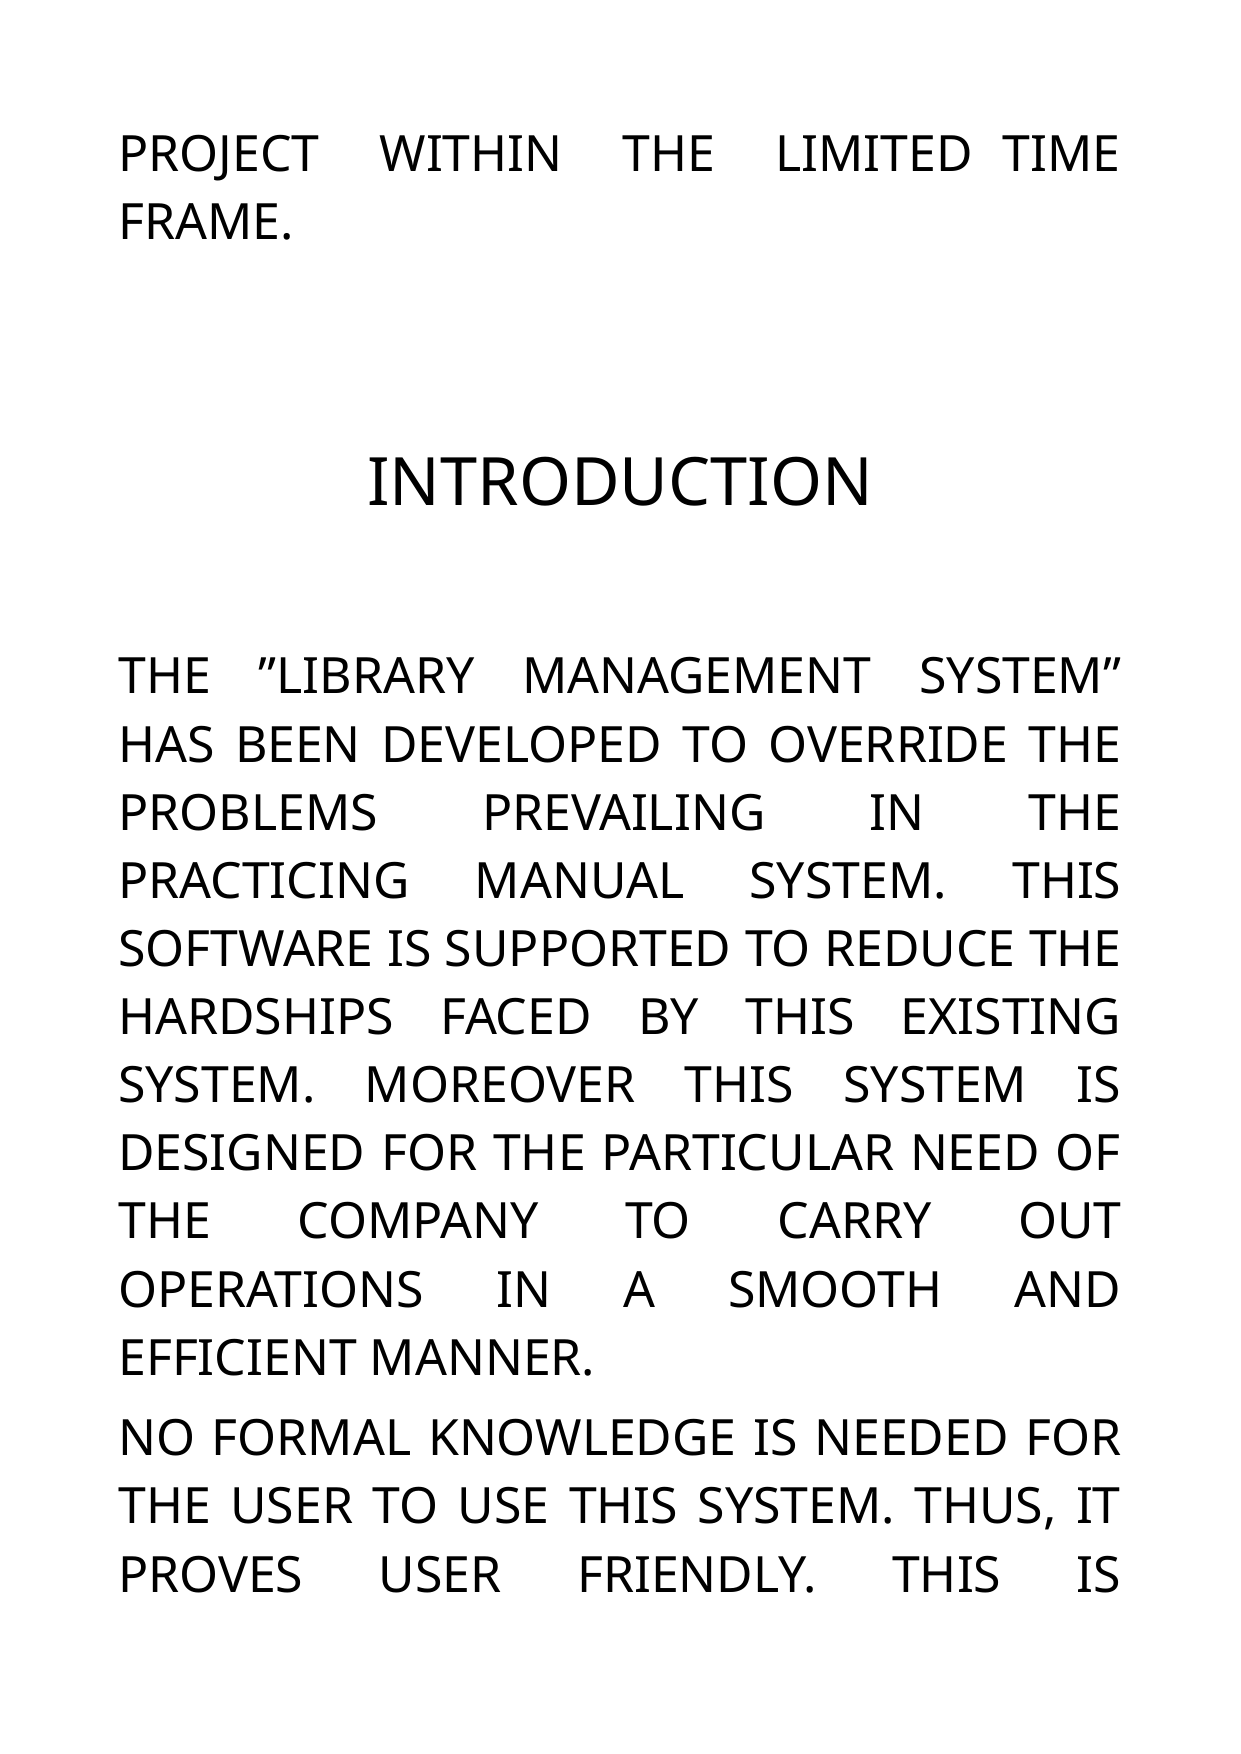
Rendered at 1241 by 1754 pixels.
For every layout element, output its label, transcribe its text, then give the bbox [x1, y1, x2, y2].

text NO FORMAL KNOWLEDGE IS NEEDED FOR THE USER TO USE THIS SYSTEM. THUS, IT PROVES USER FRIENDLY. THIS IS [118, 1402, 1122, 1607]
text INTRODUCTION [118, 434, 1122, 524]
text PROJECT WITHIN THE LIMITED TIME FRAME. [118, 118, 1122, 254]
text THE ”LIBRARY MANAGEMENT SYSTEM” HAS BEEN DEVELOPED TO OVERRIDE THE PROBLEMS PREVAILING IN THE PRACTICING MANUAL SYSTEM. THIS SOFTWARE IS SUPPORTED TO REDUCE THE HARDSHIPS FACED BY THIS EXISTING SYSTEM. MOREOVER THIS SYSTEM IS DESIGNED FOR THE PARTICULAR NEED OF THE COMPANY TO CARRY OUT OPERATIONS IN A SMOOTH AND EFFICIENT MANNER. [118, 640, 1122, 1390]
